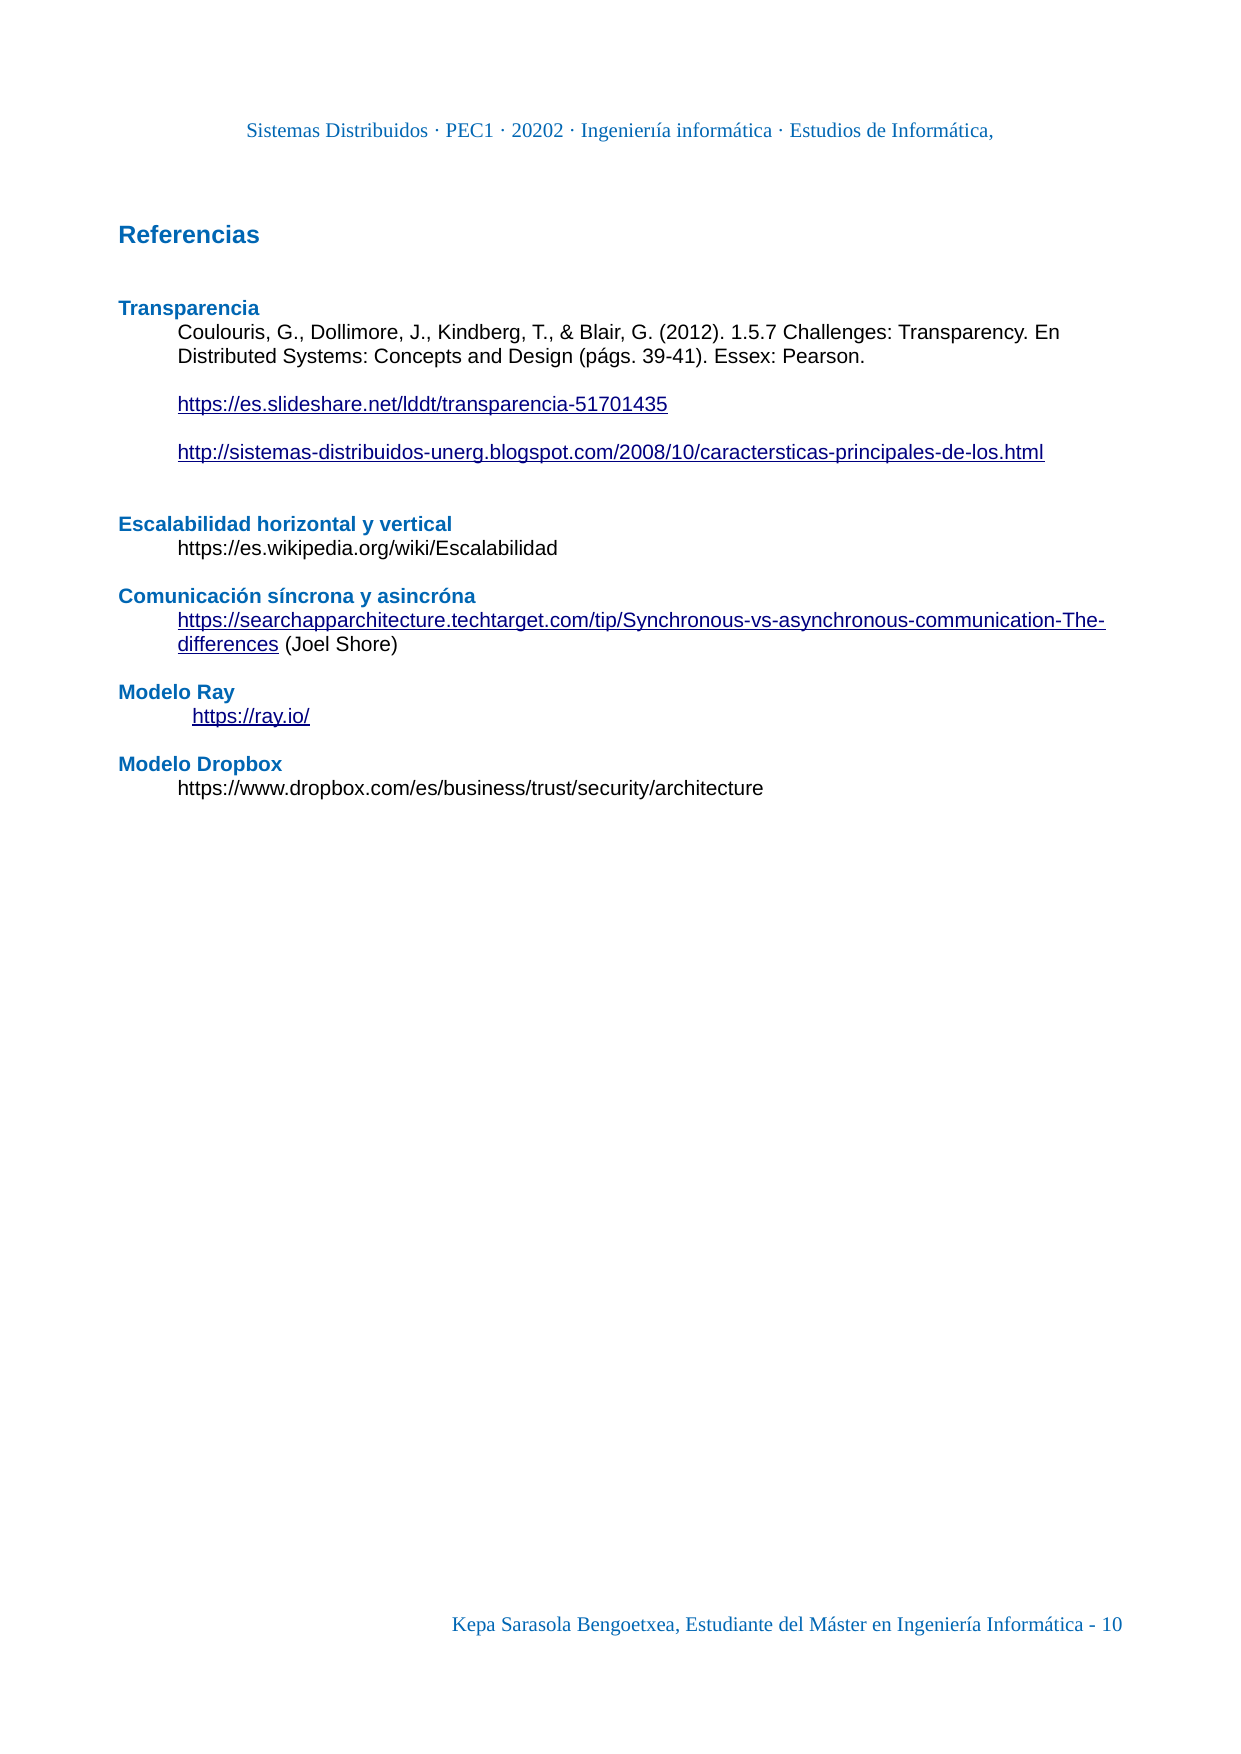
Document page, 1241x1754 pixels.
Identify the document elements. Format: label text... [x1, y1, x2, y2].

text Coulouris, G., Dollimore, J., Kindberg, T., & Blair, G. (2012). 1.5.7 Challenges: Transparency. En [177, 320, 1122, 344]
text https://ray.io/ [118, 703, 1122, 727]
text https://searchapparchitecture.techtarget.com/tip/Synchronous-vs-asynchronous-communication-The-differences (Joel Shore) [177, 608, 1122, 656]
text https://www.dropbox.com/es/business/trust/security/architecture [177, 775, 1122, 799]
text Modelo Ray [118, 679, 1122, 703]
text https://es.wikipedia.org/wiki/Escalabilidad [177, 536, 1122, 560]
text Modelo Dropbox [118, 751, 1122, 775]
text Referencias [118, 219, 1122, 248]
text Transparencia [118, 296, 1122, 320]
text Distributed Systems: Concepts and Design (págs. 39-41). Essex: Pearson. [177, 344, 1122, 368]
text http://sistemas-distribuidos-unerg.blogspot.com/2008/10/caractersticas-principales-de-los.html [177, 440, 1122, 464]
text Comunicación síncrona y asincróna [118, 584, 1122, 608]
text https://es.slideshare.net/lddt/transparencia-51701435 [177, 392, 1122, 416]
text Escalabilidad horizontal y vertical [118, 512, 1122, 536]
